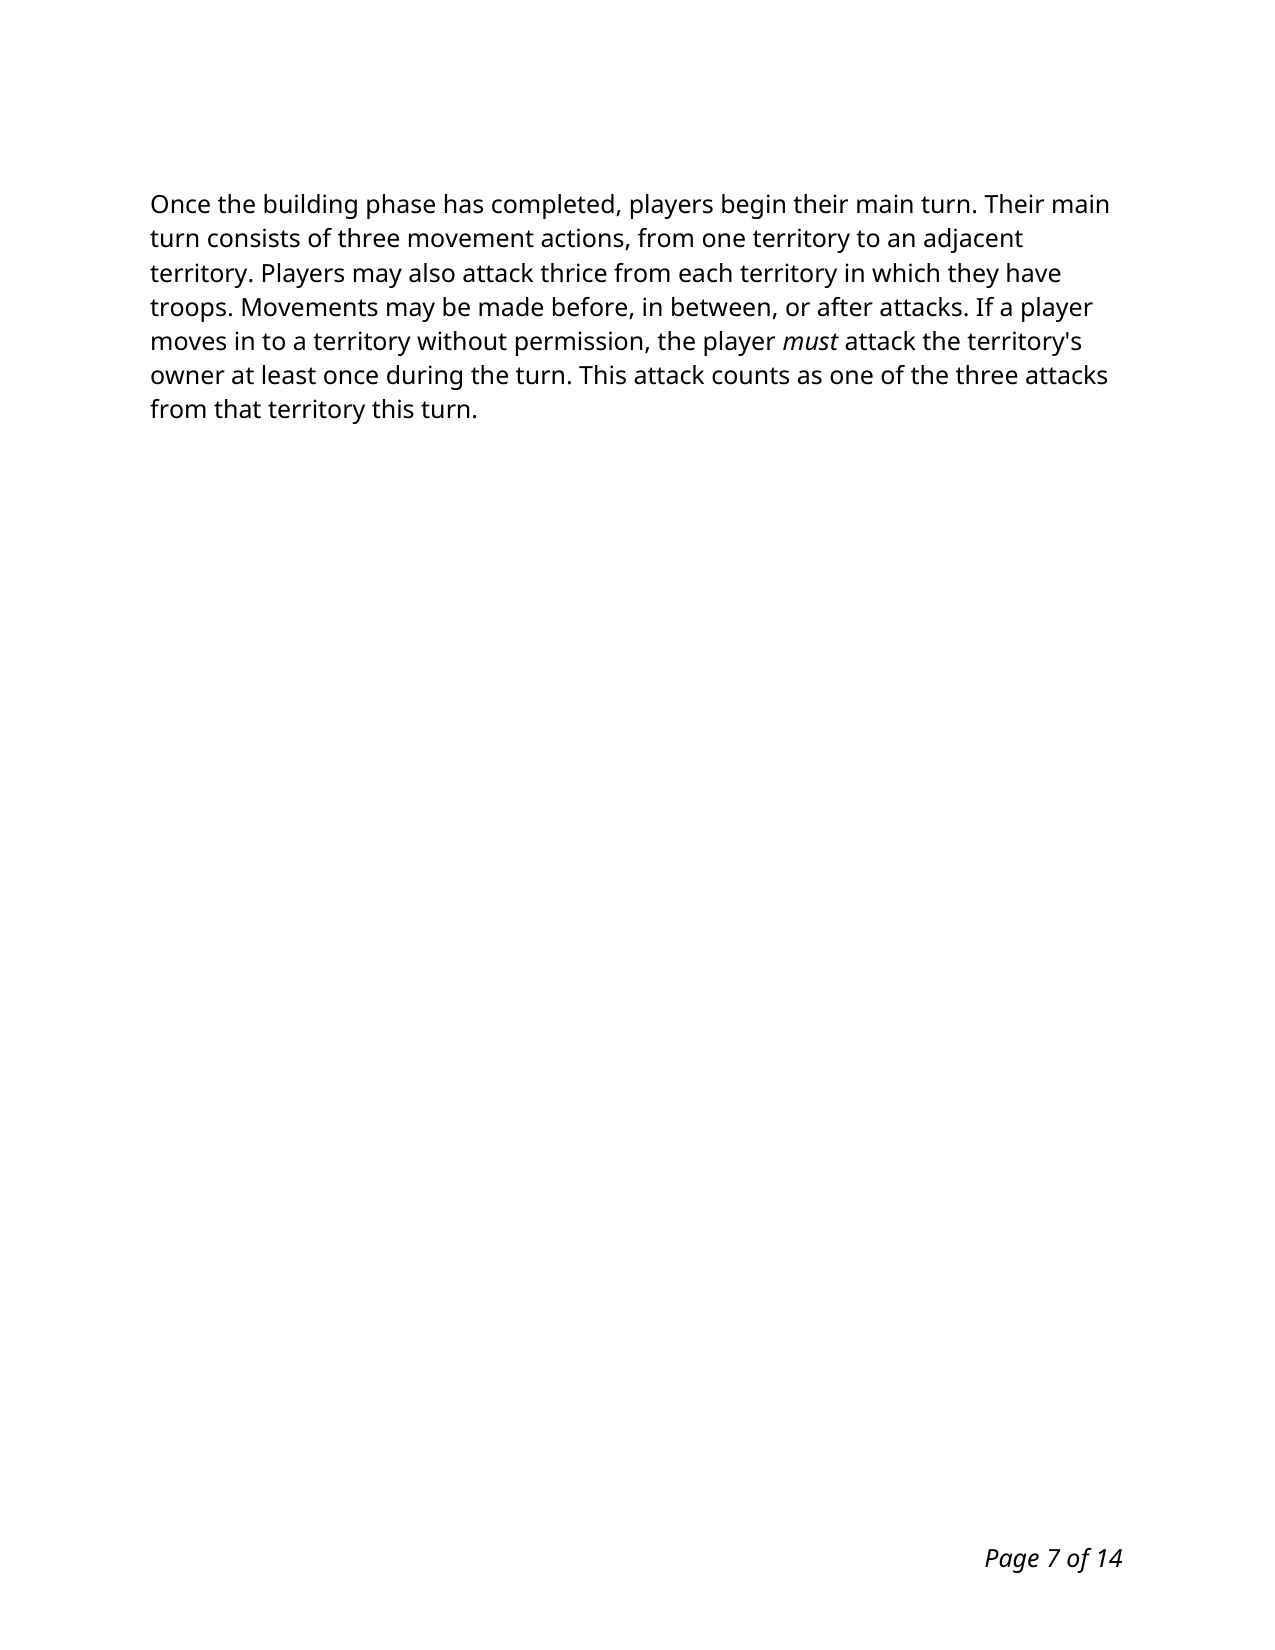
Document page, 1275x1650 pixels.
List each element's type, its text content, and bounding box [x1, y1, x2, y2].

text Once the building phase has completed, players begin their main turn. Their main turn consists of three movement actions, from one territory to an adjacent territory. Players may also attack thrice from each territory in which they have troops. Movements may be made before, in between, or after attacks. If a player moves in to a territory without permission, the player must attack the territory's owner at least once during the turn. This attack counts as one of the three attacks from that territory this turn. [150, 187, 1125, 426]
